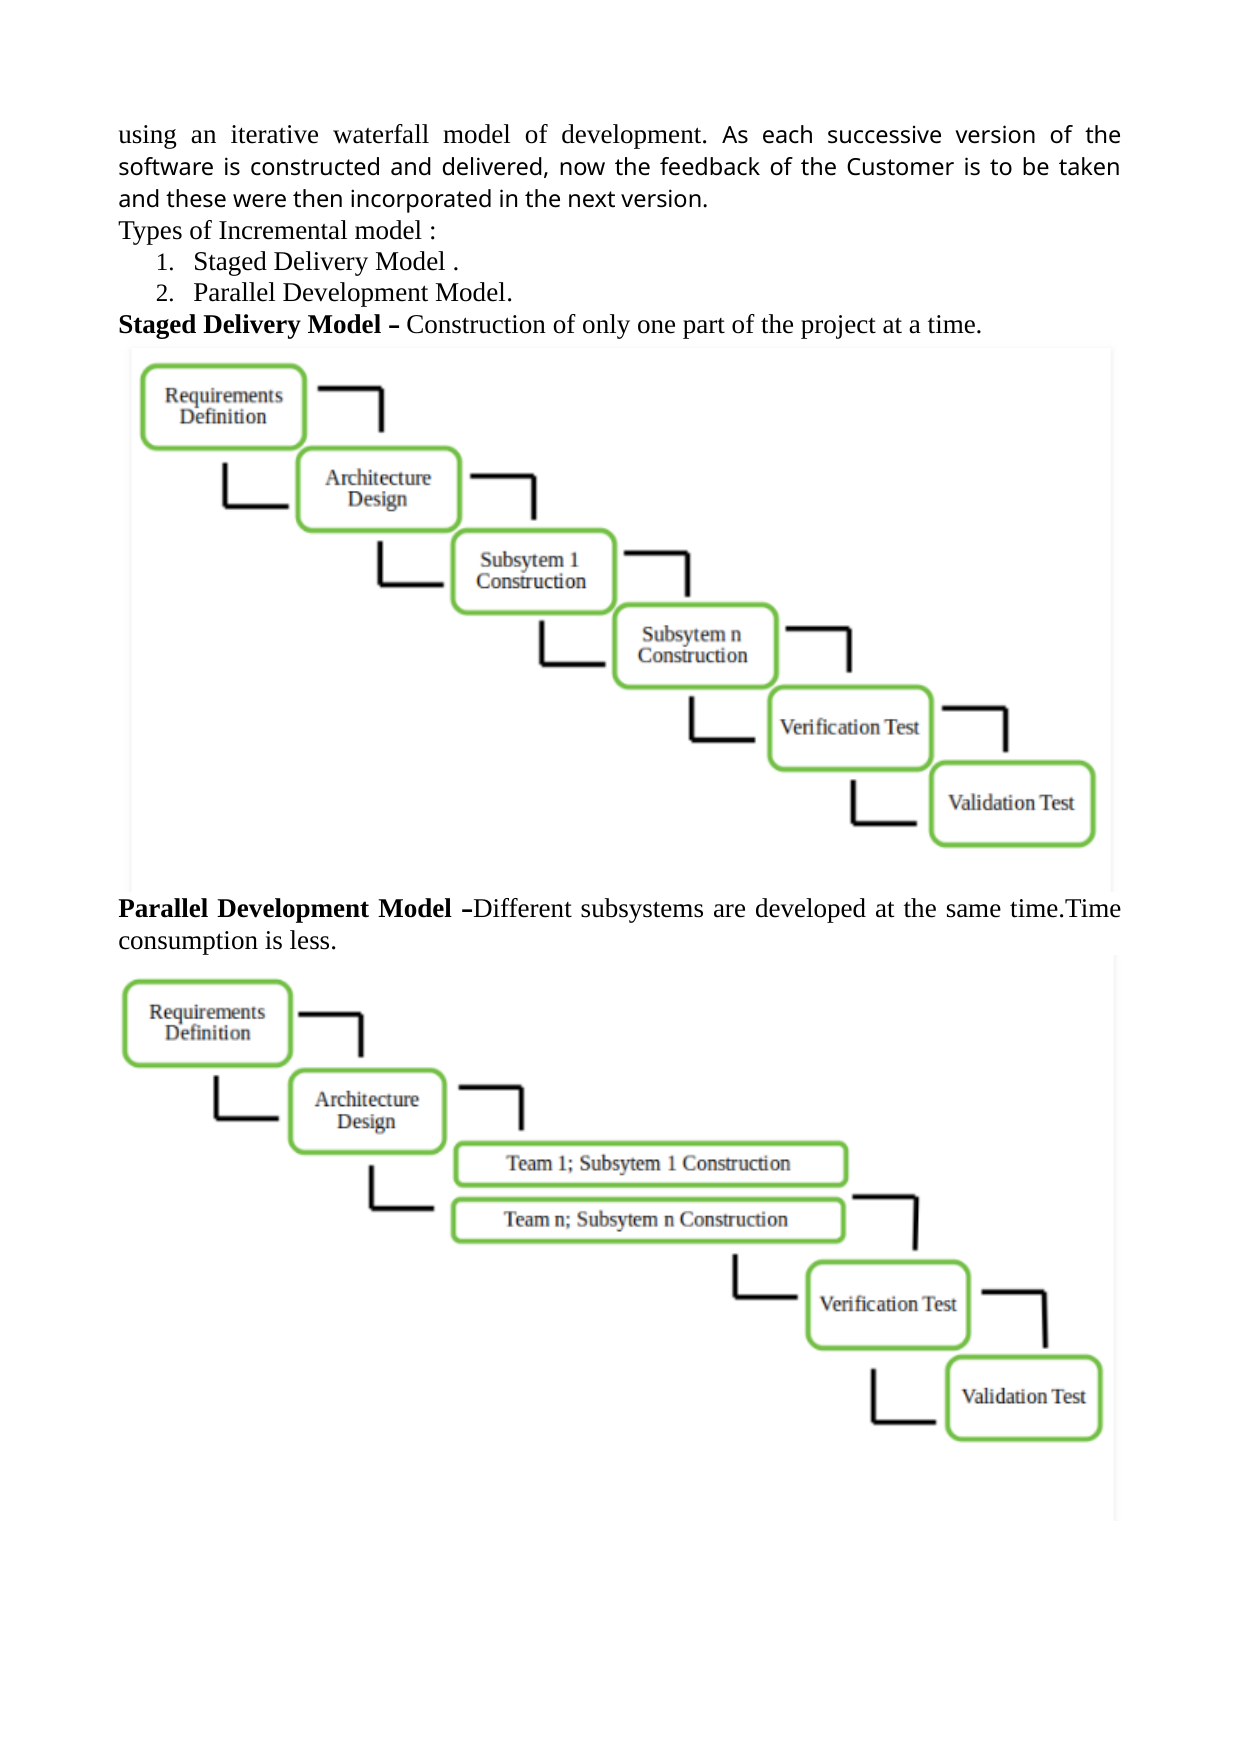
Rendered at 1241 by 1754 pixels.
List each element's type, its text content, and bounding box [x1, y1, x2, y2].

text Staged Delivery Model – Construction of only one part of the project at a time. [118, 308, 1122, 340]
list Parallel Development Model. [156, 277, 1122, 308]
text Parallel Development Model –Different subsystems are developed at the same time.Time consumption is less. [118, 892, 1122, 955]
picture [118, 340, 1122, 892]
text Types of Incremental model : [118, 214, 1122, 245]
text using an iterative waterfall model of development. As each successive version of the software is constructed and delivered, now the feedback of the Customer is to be taken and these were then incorporated in the next version. [118, 118, 1122, 214]
list Staged Delivery Model . [156, 245, 1122, 277]
picture [118, 955, 1122, 1521]
